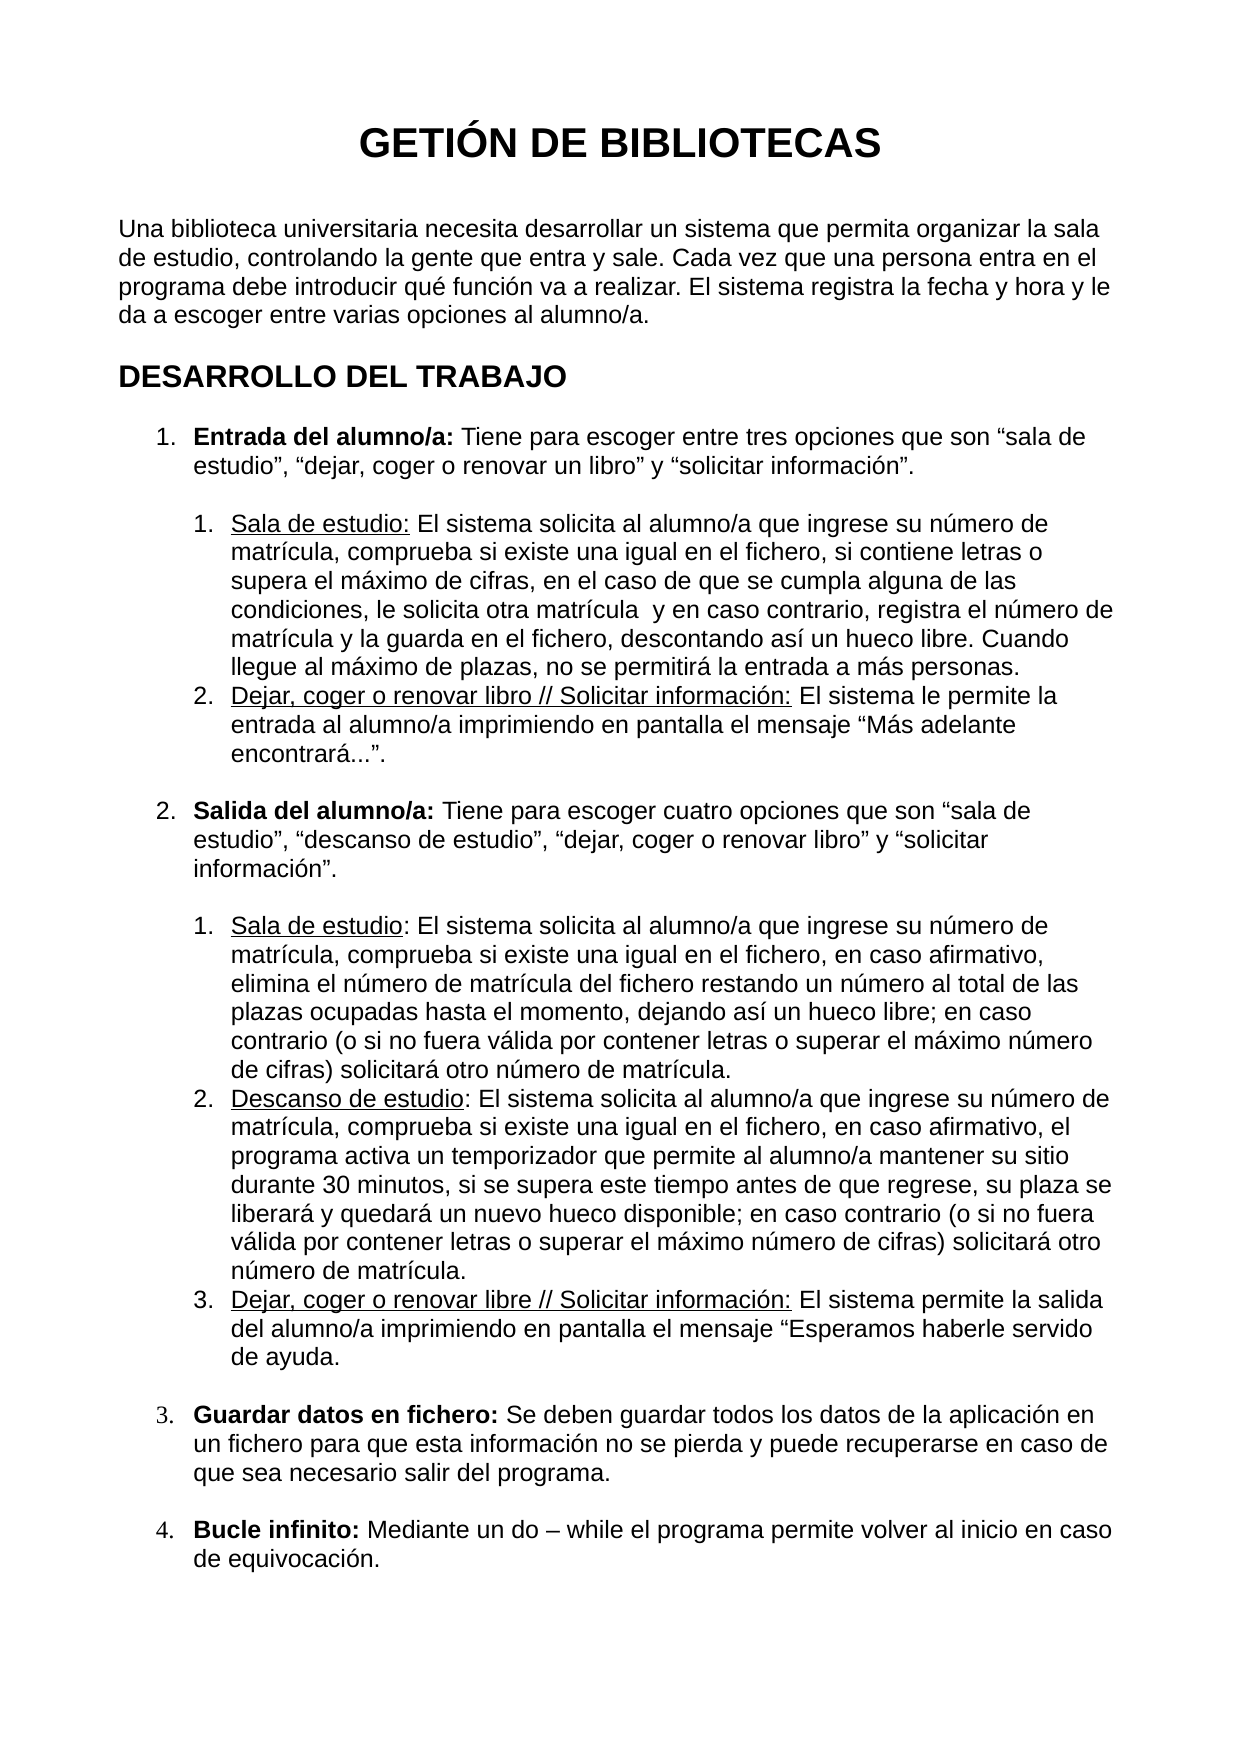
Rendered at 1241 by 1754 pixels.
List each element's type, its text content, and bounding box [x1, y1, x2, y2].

text DESARROLLO DEL TRABAJO [118, 358, 1122, 394]
list Guardar datos en fichero: Se deben guardar todos los datos de la aplicación en un fichero para que esta información no se pierda y puede recuperarse en caso de que sea necesario salir del programa. [156, 1400, 1122, 1486]
list Entrada del alumno/a: Tiene para escoger entre tres opciones que son “sala de estudio”, “dejar, coger o renovar un libro” y “solicitar información”. [156, 422, 1122, 480]
list Bucle infinito: Mediante un do – while el programa permite volver al inicio en caso de equivocación. [156, 1515, 1122, 1573]
list Dejar, coger o renovar libre // Solicitar información: El sistema permite la salida del alumno/a imprimiendo en pantalla el mensaje “Esperamos haberle servido de ayuda. [193, 1285, 1122, 1371]
list Sala de estudio: El sistema solicita al alumno/a que ingrese su número de matrícula, comprueba si existe una igual en el fichero, en caso afirmativo, elimina el número de matrícula del fichero restando un número al total de las plazas ocupadas hasta el momento, dejando así un hueco libre; en caso contrario (o si no fuera válida por contener letras o superar el máximo número de cifras) solicitará otro número de matrícula. [193, 911, 1122, 1084]
list Descanso de estudio: El sistema solicita al alumno/a que ingrese su número de matrícula, comprueba si existe una igual en el fichero, en caso afirmativo, el programa activa un temporizador que permite al alumno/a mantener su sitio durante 30 minutos, si se supera este tiempo antes de que regrese, su plaza se liberará y quedará un nuevo hueco disponible; en caso contrario (o si no fuera válida por contener letras o superar el máximo número de cifras) solicitará otro número de matrícula. [193, 1084, 1122, 1285]
list Sala de estudio: El sistema solicita al alumno/a que ingrese su número de matrícula, comprueba si existe una igual en el fichero, si contiene letras o supera el máximo de cifras, en el caso de que se cumpla alguna de las condiciones, le solicita otra matrícula y en caso contrario, registra el número de matrícula y la guarda en el fichero, descontando así un hueco libre. Cuando llegue al máximo de plazas, no se permitirá la entrada a más personas. [193, 509, 1122, 681]
list Dejar, coger o renovar libro // Solicitar información: El sistema le permite la entrada al alumno/a imprimiendo en pantalla el mensaje “Más adelante encontrará...”. [193, 681, 1122, 767]
text Una biblioteca universitaria necesita desarrollar un sistema que permita organizar la sala de estudio, controlando la gente que entra y sale. Cada vez que una persona entra en el programa debe introducir qué función va a realizar. El sistema registra la fecha y hora y le da a escoger entre varias opciones al alumno/a. [118, 214, 1122, 329]
list Salida del alumno/a: Tiene para escoger cuatro opciones que son “sala de estudio”, “descanso de estudio”, “dejar, coger o renovar libro” y “solicitar información”. [156, 796, 1122, 882]
text GETIÓN DE BIBLIOTECAS [118, 118, 1122, 166]
